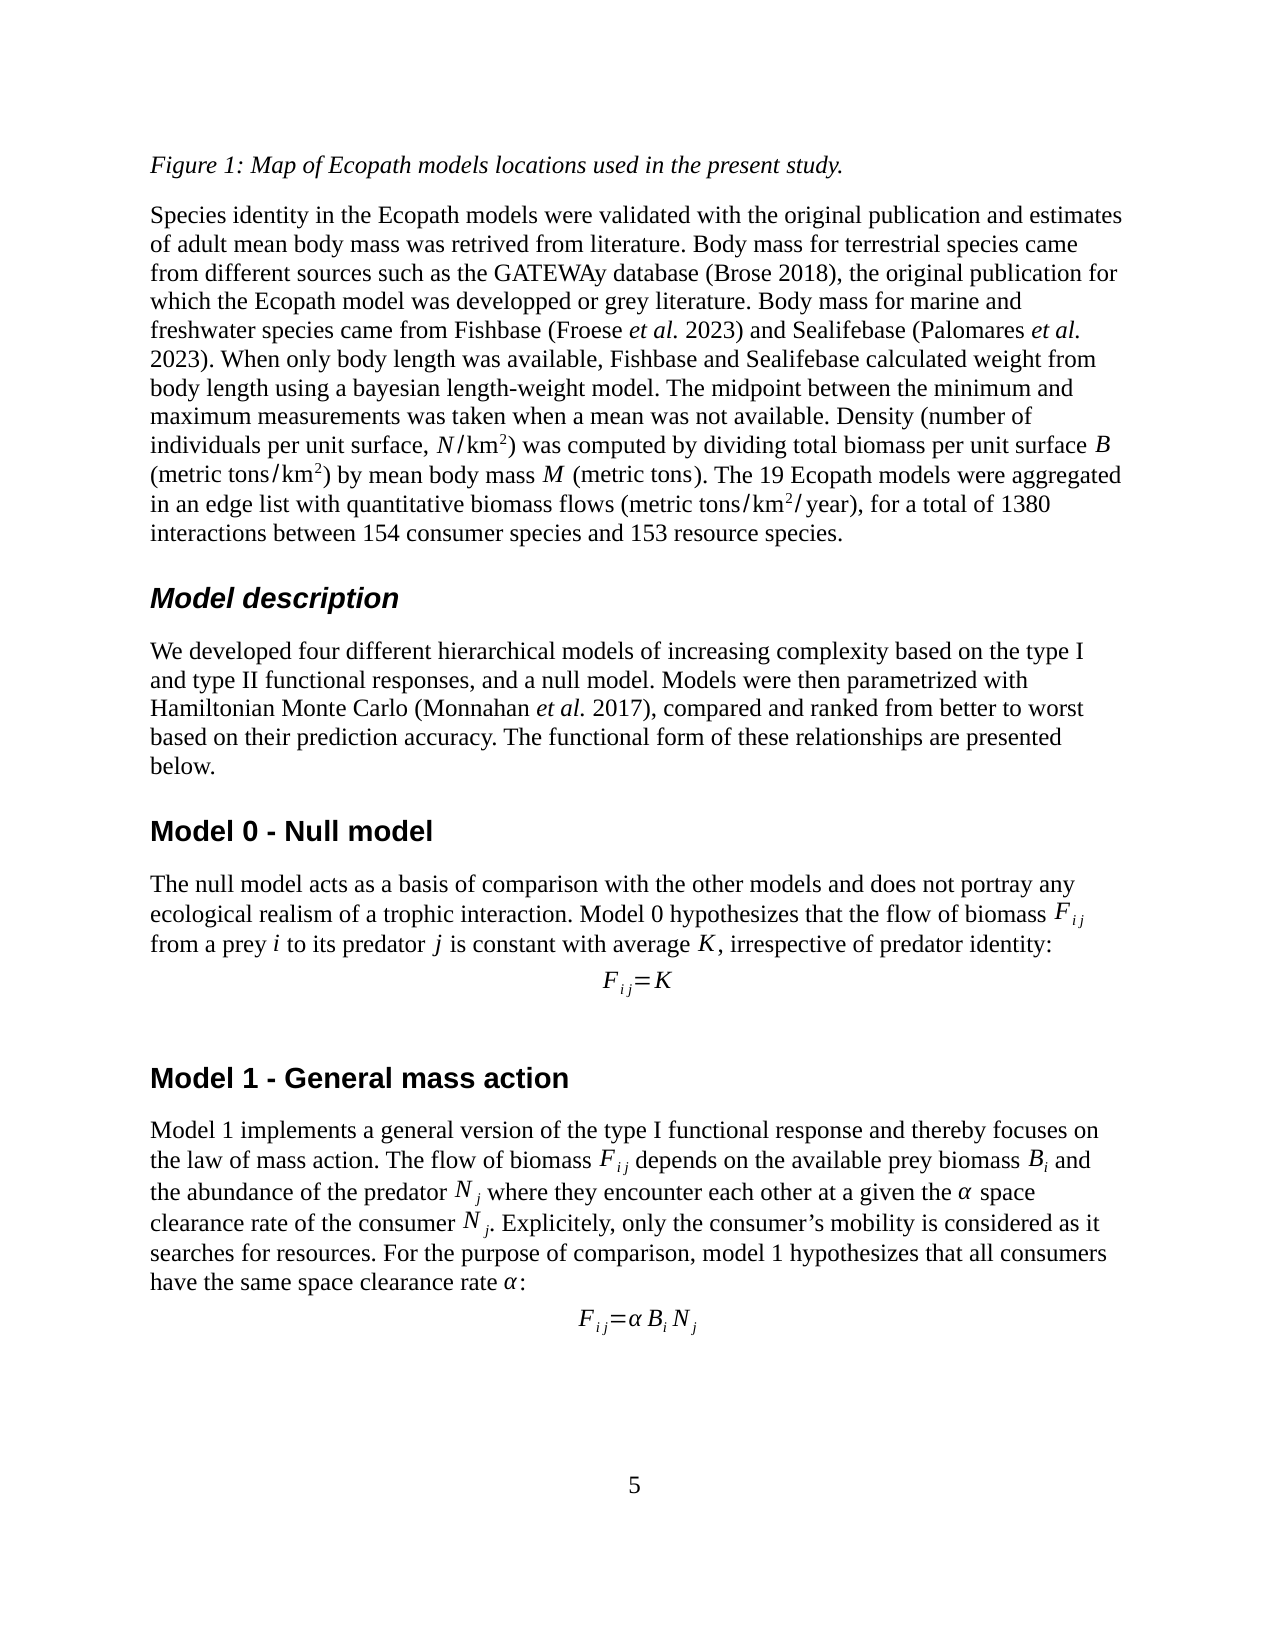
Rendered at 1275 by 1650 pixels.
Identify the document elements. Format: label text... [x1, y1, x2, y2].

subtitle Model description [150, 581, 1125, 614]
text Figure 1: Map of Ecopath models locations used in the present study. [150, 150, 1125, 179]
subtitle Model 1 - General mass action [150, 1061, 1125, 1094]
text We developed four different hierarchical models of increasing complexity based on the type I and type II functional responses, and a null model. Models were then parametrized with Hamiltonian Monte Carlo (Monnahan et al. 2017), compared and ranked from better to worst based on their prediction accuracy. The functional form of these relationships are presented below. [150, 636, 1125, 780]
subtitle Model 0 - Null model [150, 814, 1125, 847]
text Model 1 implements a general version of the type I functional response and thereby focuses on the law of mass action. The flow of biomass depends on the available prey biomass and the abundance of the predator where they encounter each other at a given the space clearance rate of the consumer . Explicitely, only the consumer’s mobility is considered as it searches for resources. For the purpose of comparison, model 1 hypothesizes that all consumers have the same space clearance rate : [150, 1116, 1125, 1296]
text The null model acts as a basis of comparison with the other models and does not portray any ecological realism of a trophic interaction. Model 0 hypothesizes that the flow of biomass from a prey to its predator is constant with average , irrespective of predator identity: [150, 869, 1125, 958]
text Species identity in the Ecopath models were validated with the original publication and estimates of adult mean body mass was retrived from literature. Body mass for terrestrial species came from different sources such as the GATEWAy database (Brose 2018), the original publication for which the Ecopath model was developped or grey literature. Body mass for marine and freshwater species came from Fishbase (Froese et al. 2023) and Sealifebase (Palomares et al. 2023). When only body length was available, Fishbase and Sealifebase calculated weight from body length using a bayesian length-weight model. The midpoint between the minimum and maximum measurements was taken when a mean was not available. Density (number of individuals per unit surface, ) was computed by dividing total biomass per unit surface () by mean body mass (). The 19 Ecopath models were aggregated in an edge list with quantitative biomass flows (), for a total of 1380 interactions between 154 consumer species and 153 resource species. [150, 200, 1125, 547]
